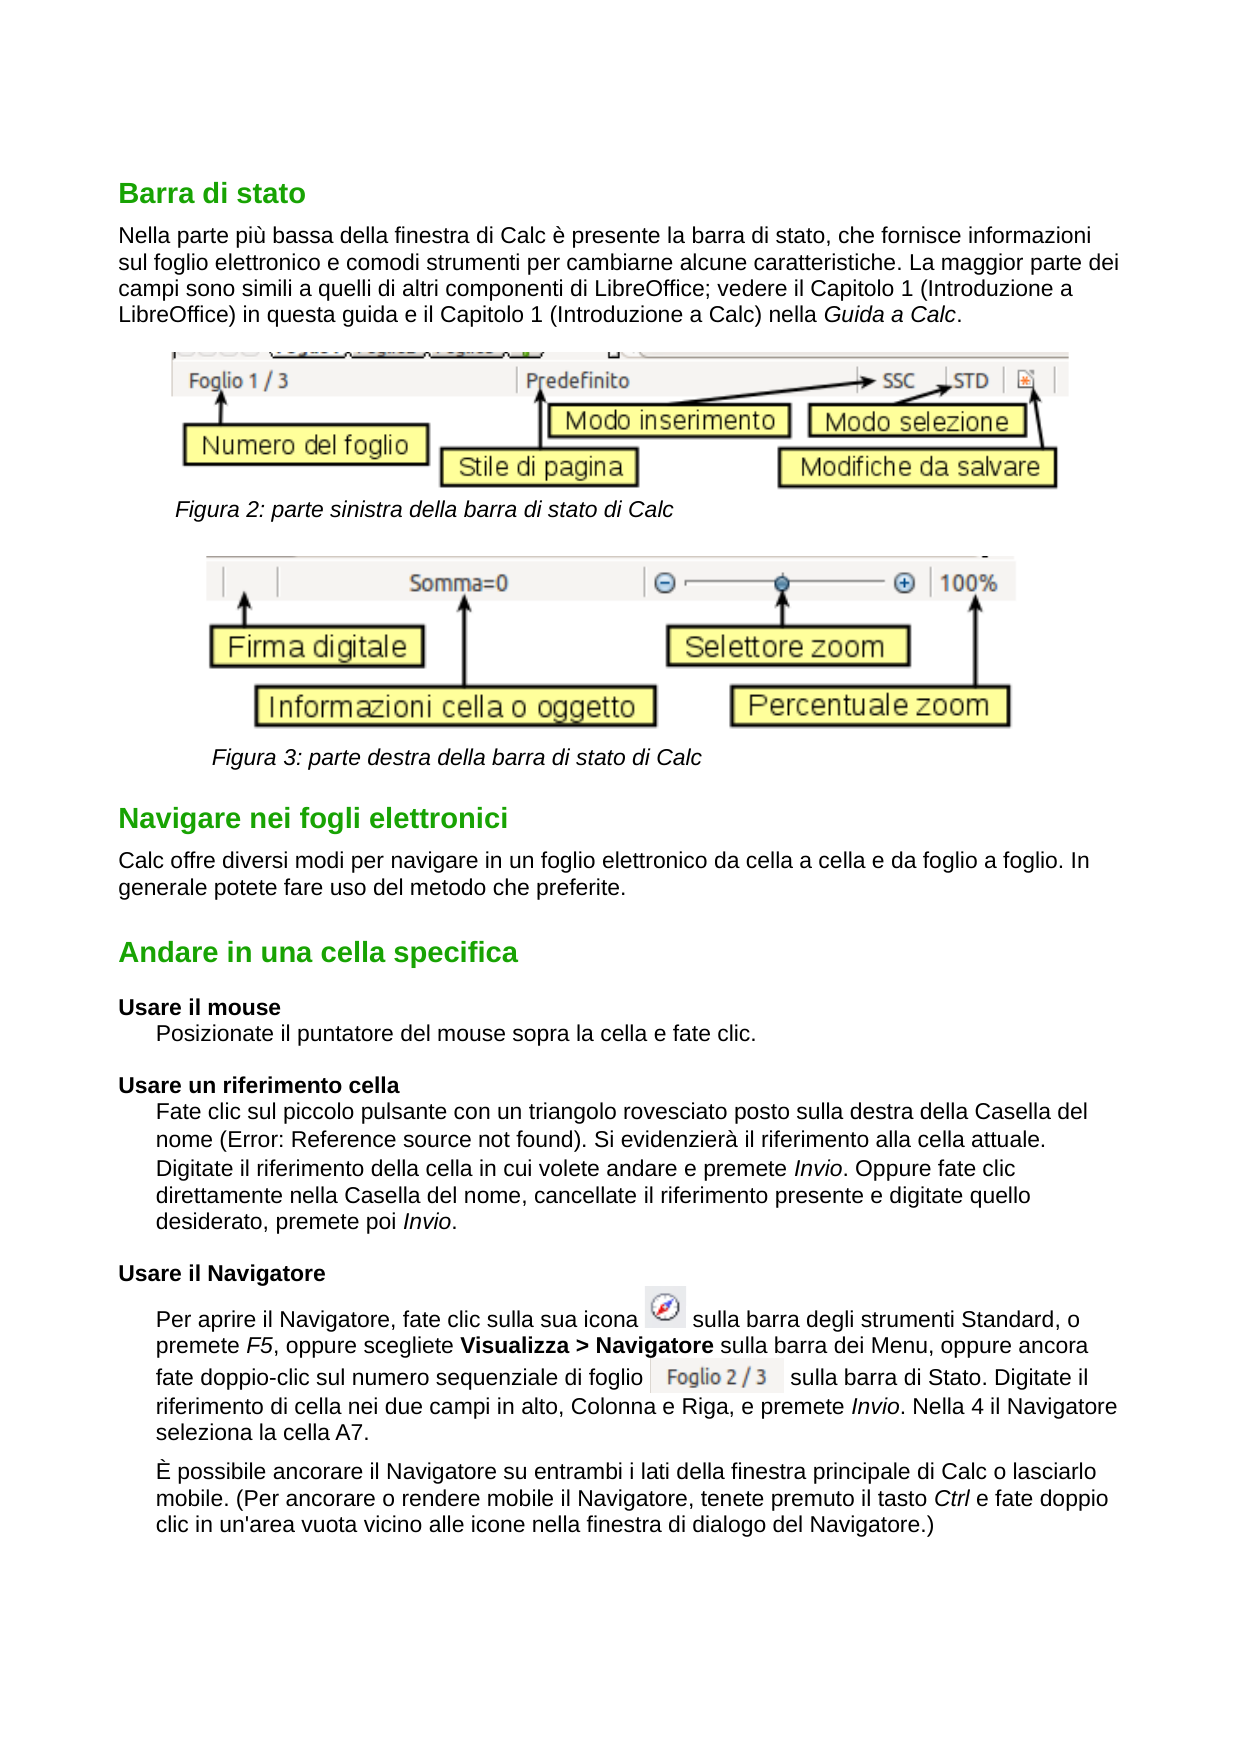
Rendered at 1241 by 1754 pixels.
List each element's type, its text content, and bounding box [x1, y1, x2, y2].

text Usare un riferimento cella [118, 1072, 1122, 1098]
text Fate clic sul piccolo pulsante con un triangolo rovesciato posto sulla destra della Casella del nome (Errore: sorgente del riferimento non trovata). Si evidenzierà il riferimento alla cella attuale. Digitate il riferimento della cella in cui volete andare e premete Invio. Oppure fate clic direttamente nella Casella del nome, cancellate il riferimento presente e digitate quello desiderato, premete poi Invio. [156, 1098, 1122, 1234]
text Figura 3: parte destra della barra di stato di Calc [212, 744, 1029, 770]
picture [650, 1358, 784, 1393]
text Nella parte più bassa della finestra di Calc è presente la barra di stato, che fornisce informazioni sul foglio elettronico e comodi strumenti per cambiarne alcune caratteristiche. La maggior parte dei campi sono simili a quelli di altri componenti di LibreOffice; vedere il Capitolo 1 (Introduzione a LibreOffice) in questa guida e il Capitolo 1 (Introduzione a Calc) nella Guida a Calc. [118, 222, 1122, 328]
text Usare il mouse [118, 994, 1122, 1020]
text Figura 2: parte sinistra della barra di stato di Calc [175, 496, 1066, 522]
subtitle Barra di stato [118, 176, 1122, 210]
picture [206, 556, 1035, 744]
picture [171, 352, 1069, 496]
text Posizionate il puntatore del mouse sopra la cella e fate clic. [156, 1020, 1122, 1047]
text Per aprire il Navigatore, fate clic sulla sua icona sulla barra degli strumenti Standard, o premete F5, oppure scegliete Visualizza > Navigatore sulla barra dei Menu, oppure ancora fate doppio-clic sul numero sequenziale di foglio sulla barra di Stato. Digitate il riferimento di cella nei due campi in alto, Colonna e Riga, e premete Invio. Nella 4 il Navigatore seleziona la cella A7. [156, 1286, 1122, 1446]
picture [644, 1286, 687, 1328]
text Calc offre diversi modi per navigare in un foglio elettronico da cella a cella e da foglio a foglio. In generale potete fare uso del metodo che preferite. [118, 847, 1122, 900]
text Usare il Navigatore [118, 1259, 1122, 1286]
subtitle Andare in una cella specifica [118, 936, 1122, 969]
text Navigare nei fogli elettronici [118, 801, 1122, 835]
text È possibile ancorare il Navigatore su entrambi i lati della finestra principale di Calc o lasciarlo mobile. (Per ancorare o rendere mobile il Navigatore, tenete premuto il tasto Ctrl e fate doppio clic in un'area vuota vicino alle icone nella finestra di dialogo del Navigatore.) [156, 1458, 1122, 1537]
